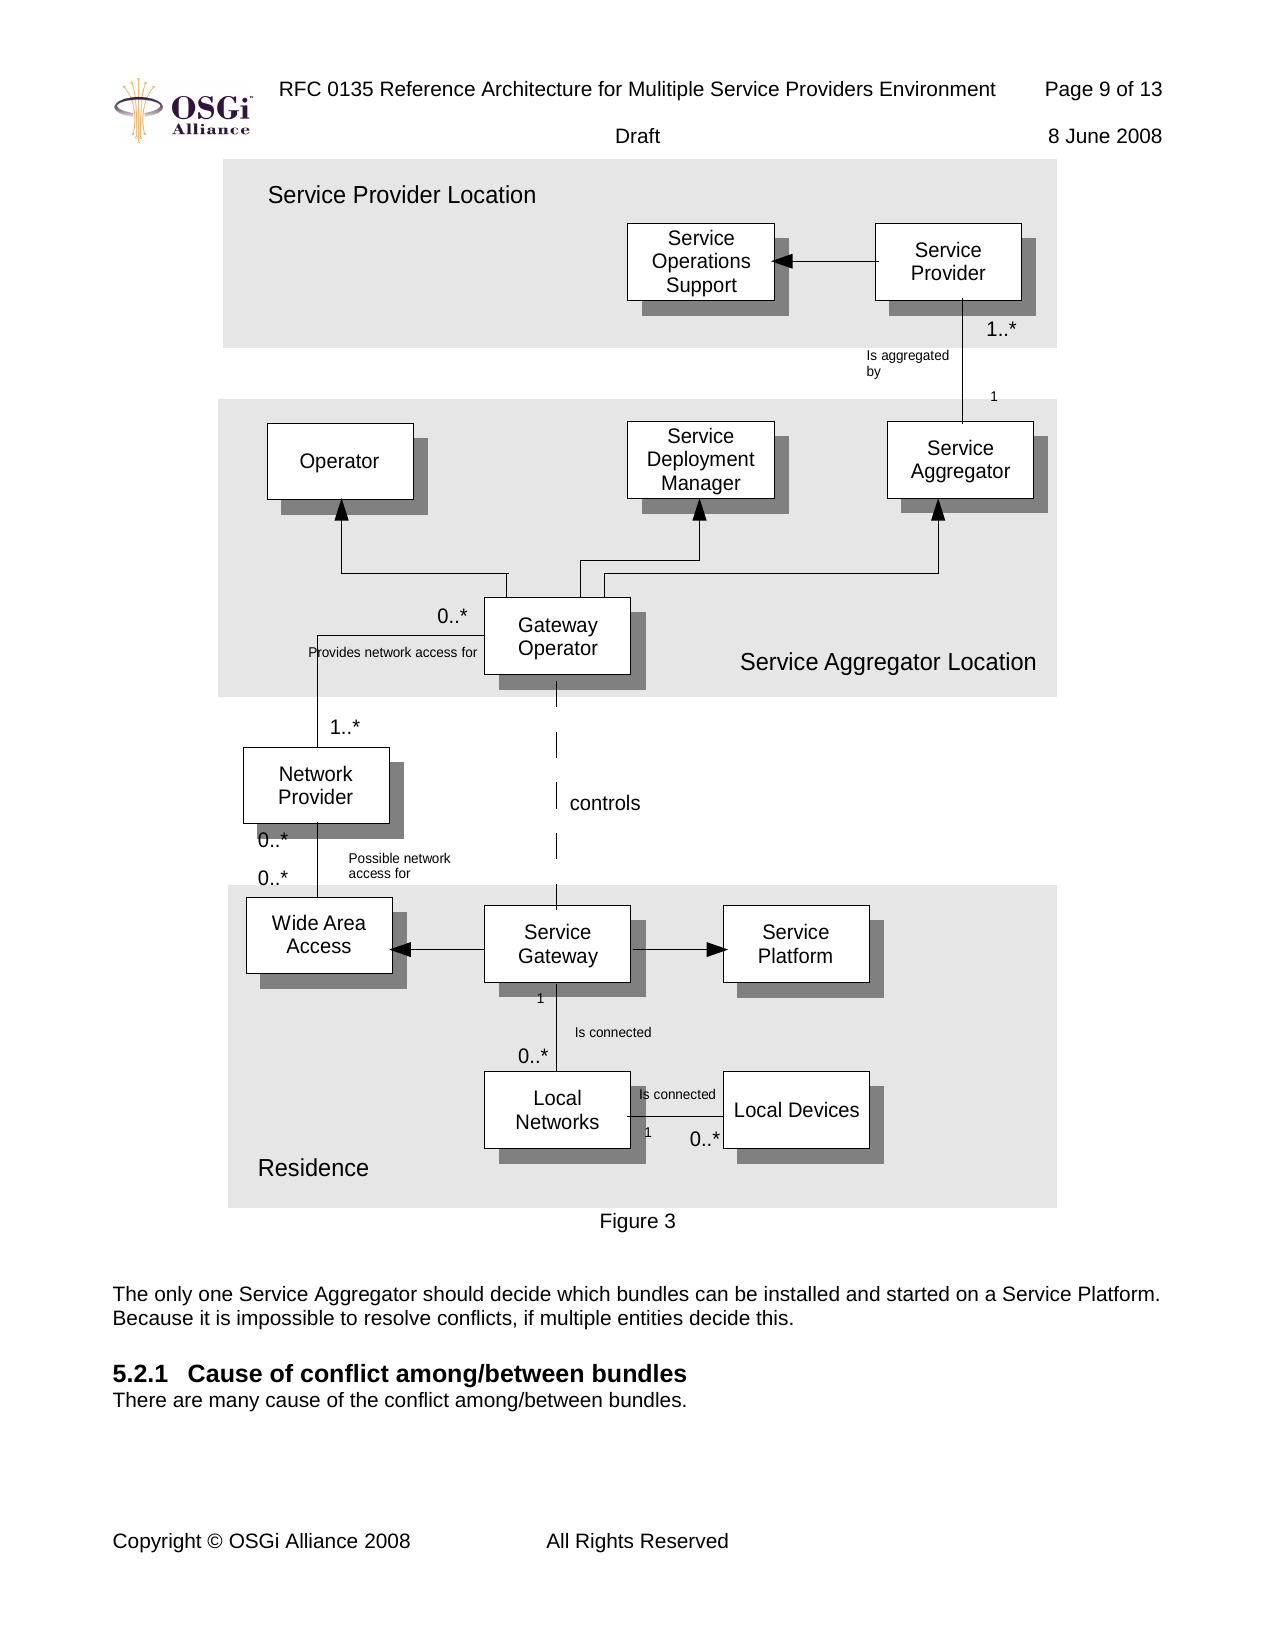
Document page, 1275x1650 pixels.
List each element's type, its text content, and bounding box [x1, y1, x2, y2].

picture [114, 78, 254, 143]
text The only one Service Aggregator should decide which bundles can be installed and started on a Service Platform. Because it is impossible to resolve conflicts, if multiple entities decide this. [112, 1282, 1162, 1330]
text Figure 3 [112, 159, 1162, 1233]
text There are many cause of the conflict among/between bundles. [112, 1388, 1162, 1412]
subtitle Cause of conflict among/between bundles [112, 1359, 1162, 1388]
